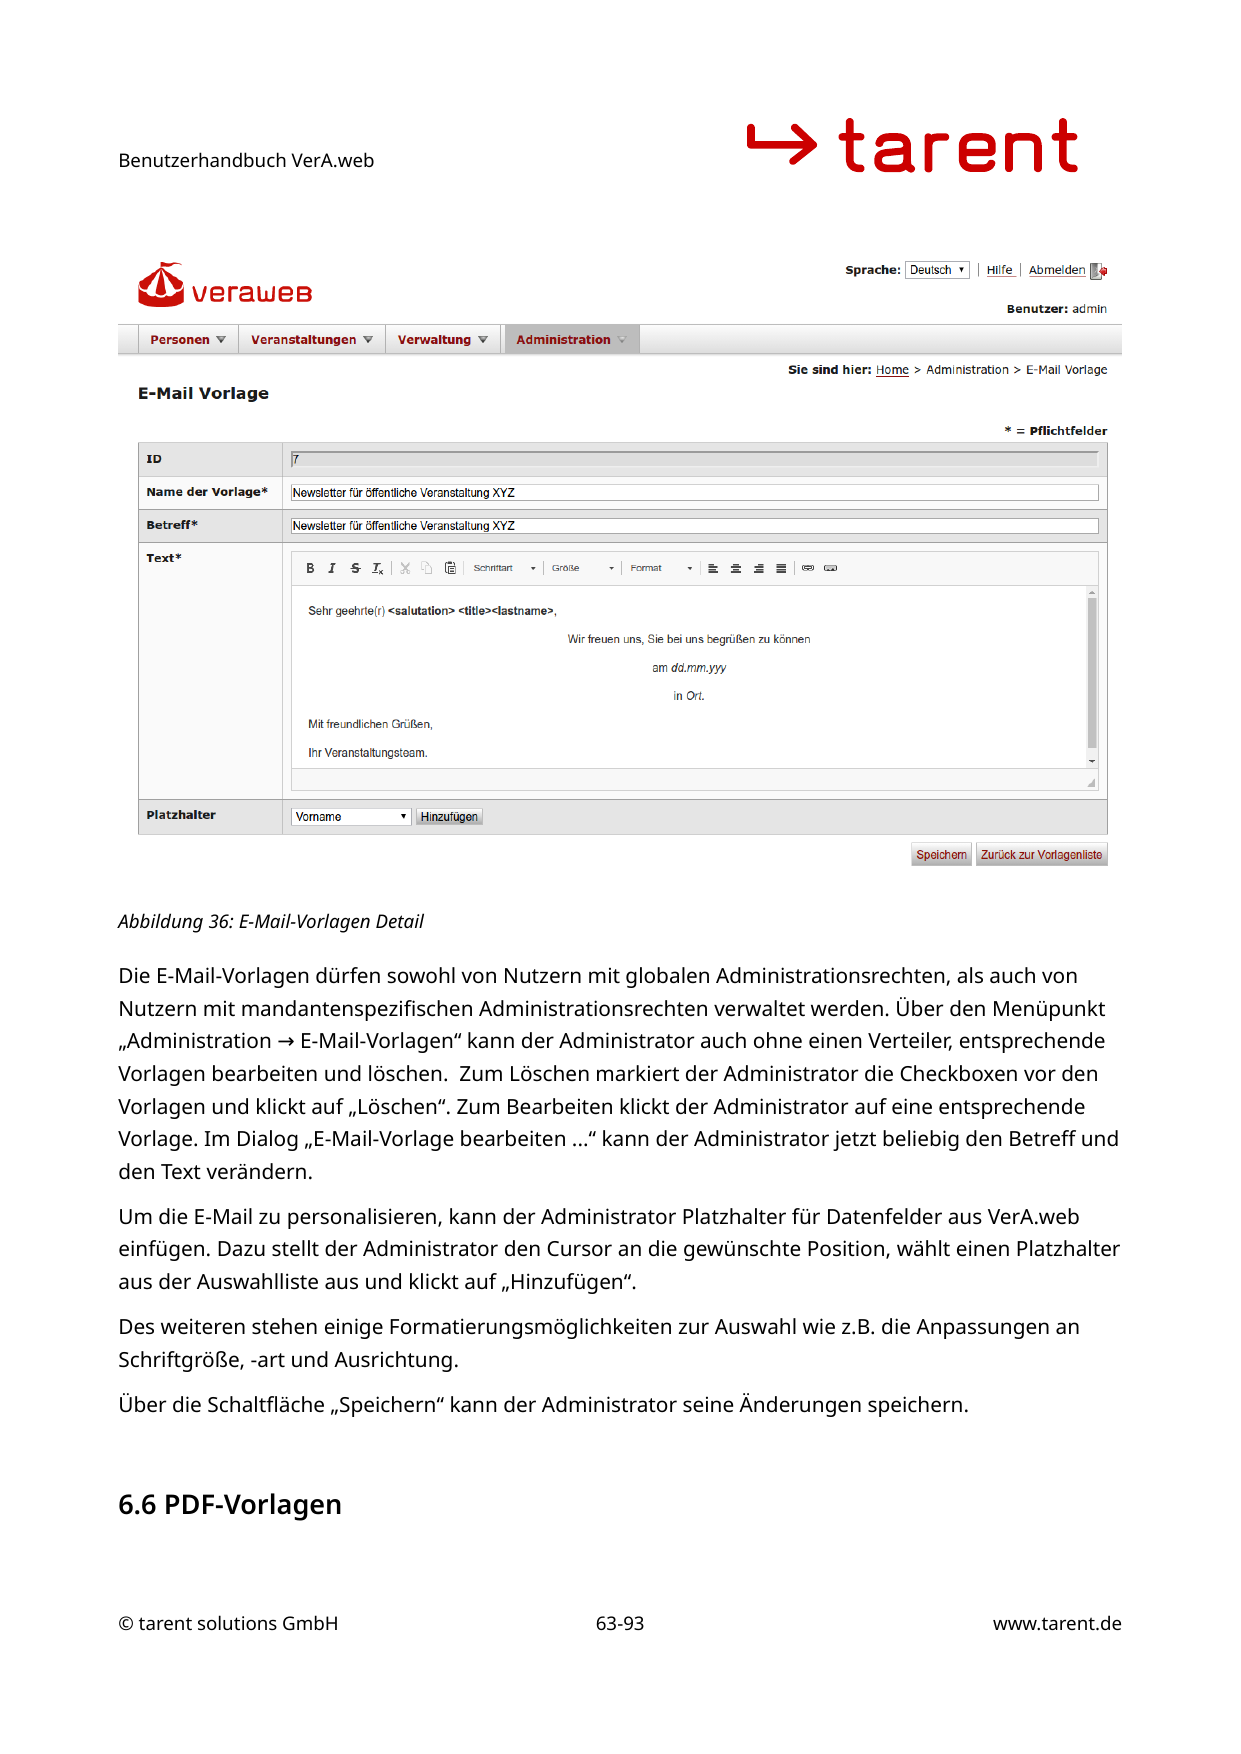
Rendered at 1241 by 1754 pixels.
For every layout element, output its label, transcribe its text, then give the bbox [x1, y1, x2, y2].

text Die E-Mail-Vorlagen dürfen sowohl von Nutzern mit globalen Administrationsrechten, als auch von Nutzern mit mandantenspezifischen Administrationsrechten verwaltet werden. Über den Menüpunkt „Administration → E-Mail-Vorlagen“ kann der Administrator auch ohne einen Verteiler, entsprechende Vorlagen bearbeiten und löschen. Zum Löschen markiert der Administrator die Checkboxen vor den Vorlagen und klickt auf „Löschen“. Zum Bearbeiten klickt der Administrator auf eine entsprechende Vorlage. Im Dialog „E-Mail-Vorlage bearbeiten ...“ kann der Administrator jetzt beliebig den Betreff und den Text verändern. [118, 933, 1122, 1185]
subtitle PDF-Vorlagen [118, 1485, 1122, 1522]
text [118, 232, 1122, 256]
picture [118, 256, 1122, 881]
text Um die E-Mail zu personalisieren, kann der Administrator Platzhalter für Datenfelder aus VerA.web einfügen. Dazu stellt der Administrator den Cursor an die gewünschte Position, wählt einen Platzhalter aus der Auswahlliste aus und klickt auf „Hinzufügen“. [118, 1202, 1122, 1296]
text Über die Schaltfläche „Speichern“ kann der Administrator seine Änderungen speichern. [118, 1390, 1122, 1418]
text Abbildung 36: E-Mail-Vorlagen Detail [118, 881, 1122, 933]
text Des weiteren stehen einige Formatierungsmöglichkeiten zur Auswahl wie z.B. die Anpassungen an Schriftgröße, -art und Ausrichtung. [118, 1312, 1122, 1373]
